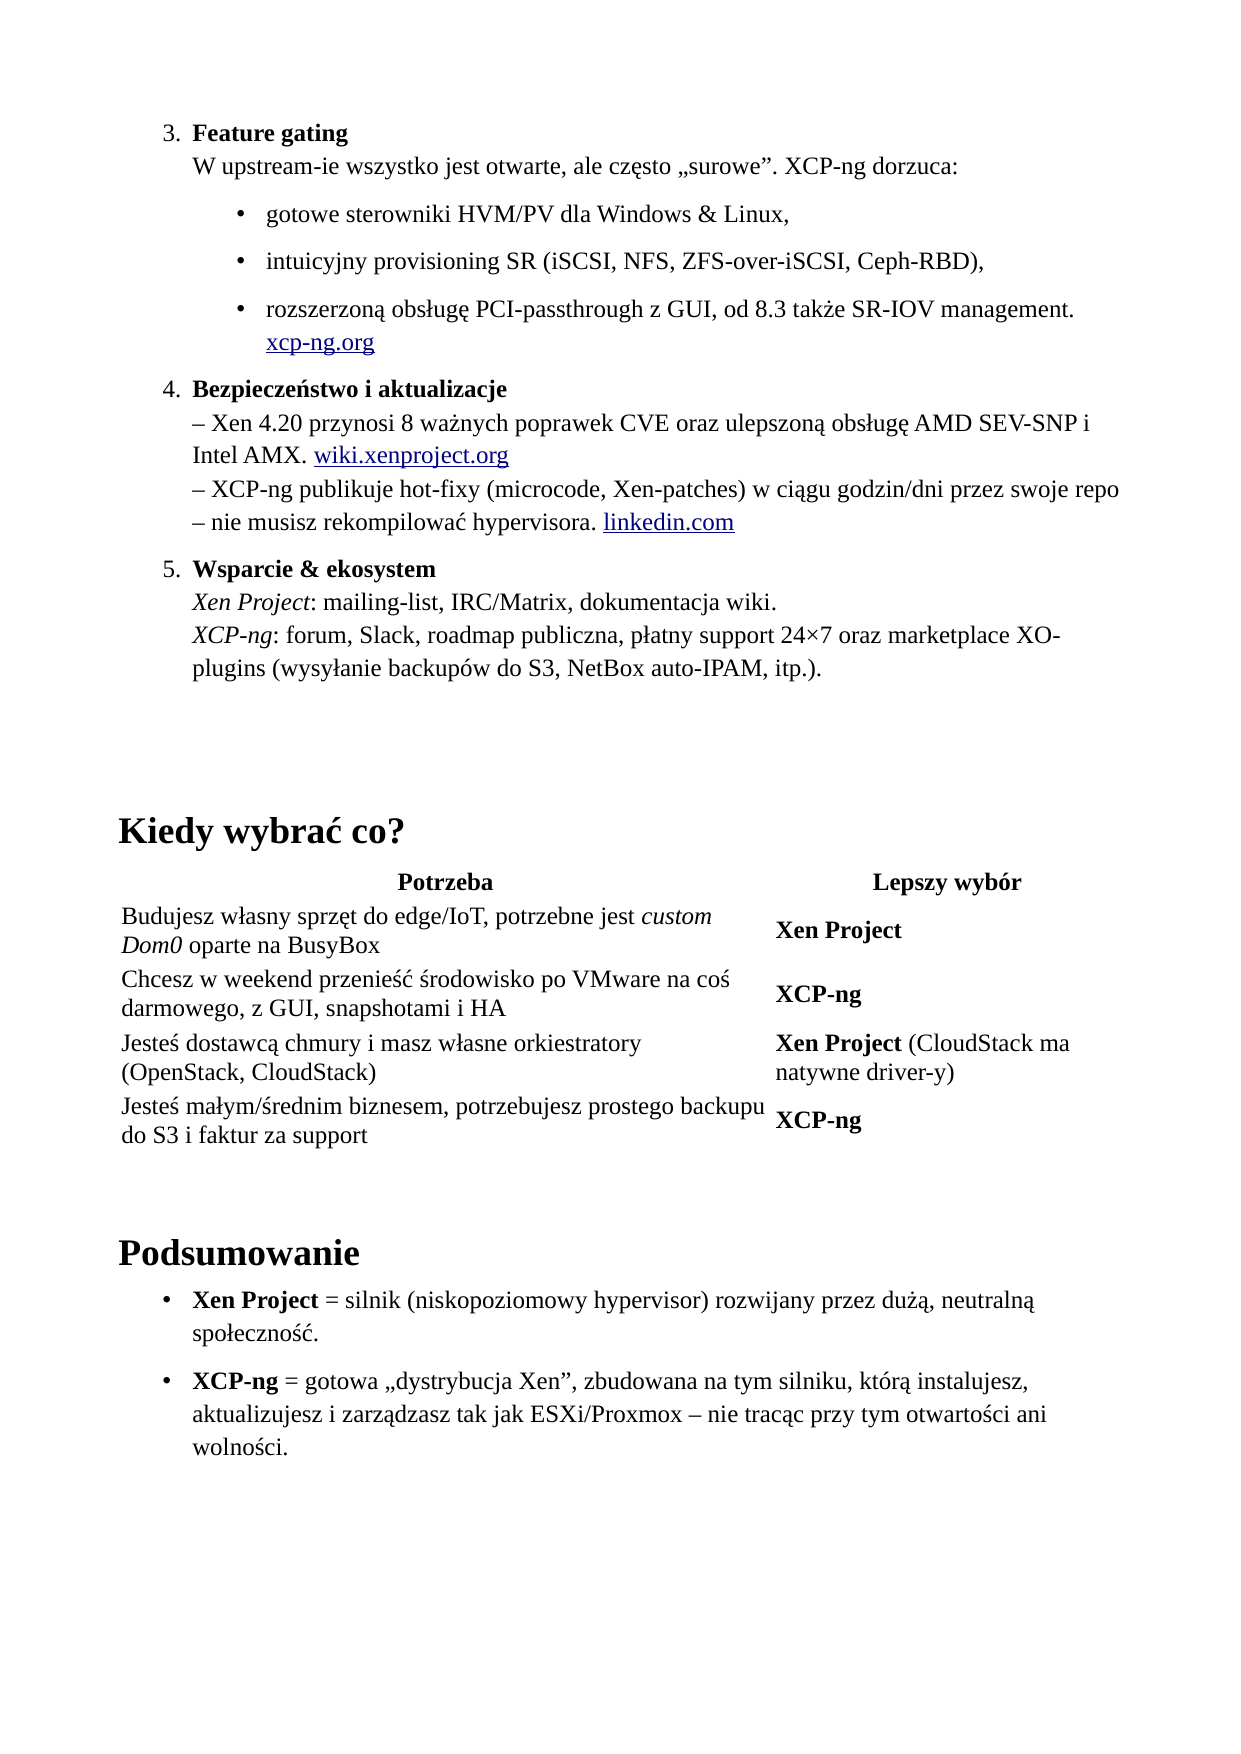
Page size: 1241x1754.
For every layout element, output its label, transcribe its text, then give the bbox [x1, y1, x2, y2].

list rozszerzoną obsługę PCI-passthrough z GUI, od 8.3 także SR-IOV management. xcp-ng.org [236, 294, 1122, 356]
list intuicyjny provisioning SR (iSCSI, NFS, ZFS-over-iSCSI, Ceph-RBD), [236, 246, 1122, 275]
table_cell Budujesz własny sprzęt do edge/IoT, potrzebne jest custom Dom0 oparte na BusyBox [118, 898, 772, 962]
subtitle Podsumowanie [118, 1230, 1122, 1273]
list Xen Project = silnik (niskopoziomowy hypervisor) rozwijany przez dużą, neutralną społeczność. [162, 1286, 1122, 1347]
table_cell Xen Project (CloudStack ma natywne driver-y) [773, 1025, 1122, 1088]
list XCP-ng = gotowa „dystrybucja Xen”, zbudowana na tym silniku, którą instalujesz, aktualizujesz i zarządzasz tak jak ESXi/Proxmox – nie tracąc przy tym otwartości ani wolności. [162, 1366, 1122, 1461]
table_cell Jesteś dostawcą chmury i masz własne orkiestratory (OpenStack, CloudStack) [118, 1025, 772, 1088]
table_header Potrzeba [118, 864, 772, 898]
table_cell Chcesz w weekend przenieść środowisko po VMware na coś darmowego, z GUI, snapshotami i HA [118, 962, 772, 1025]
table_cell Jesteś małym/średnim biznesem, potrzebujesz prostego backupu do S3 i faktur za support [118, 1088, 772, 1152]
list Wsparcie & ekosystem Xen Project: mailing-list, IRC/Matrix, dokumentacja wiki. XCP-ng: forum, Slack, roadmap publiczna, płatny support 24×7 oraz marketplace XO-plugins (wysyłanie backupów do S3, NetBox auto-IPAM, itp.). [162, 554, 1122, 682]
list Bezpieczeństwo i aktualizacje – Xen 4.20 przynosi 8 ważnych poprawek CVE oraz ulepszoną obsługę AMD SEV-SNP i Intel AMX. wiki.xenproject.org – XCP-ng publikuje hot-fixy (microcode, Xen-patches) w ciągu godzin/dni przez swoje repo – nie musisz rekompilować hypervisora. linkedin.com [162, 374, 1122, 535]
list Feature gating W upstream-ie wszystko jest otwarte, ale często „surowe”. XCP-ng dorzuca: [162, 118, 1122, 180]
table_cell XCP-ng [773, 962, 1122, 1025]
subtitle Kiedy wybrać co? [118, 808, 1122, 851]
table_header Lepszy wybór [773, 864, 1122, 898]
list gotowe sterowniki HVM/PV dla Windows & Linux, [236, 199, 1122, 227]
table_cell Xen Project [773, 898, 1122, 962]
table_cell XCP-ng [773, 1088, 1122, 1152]
